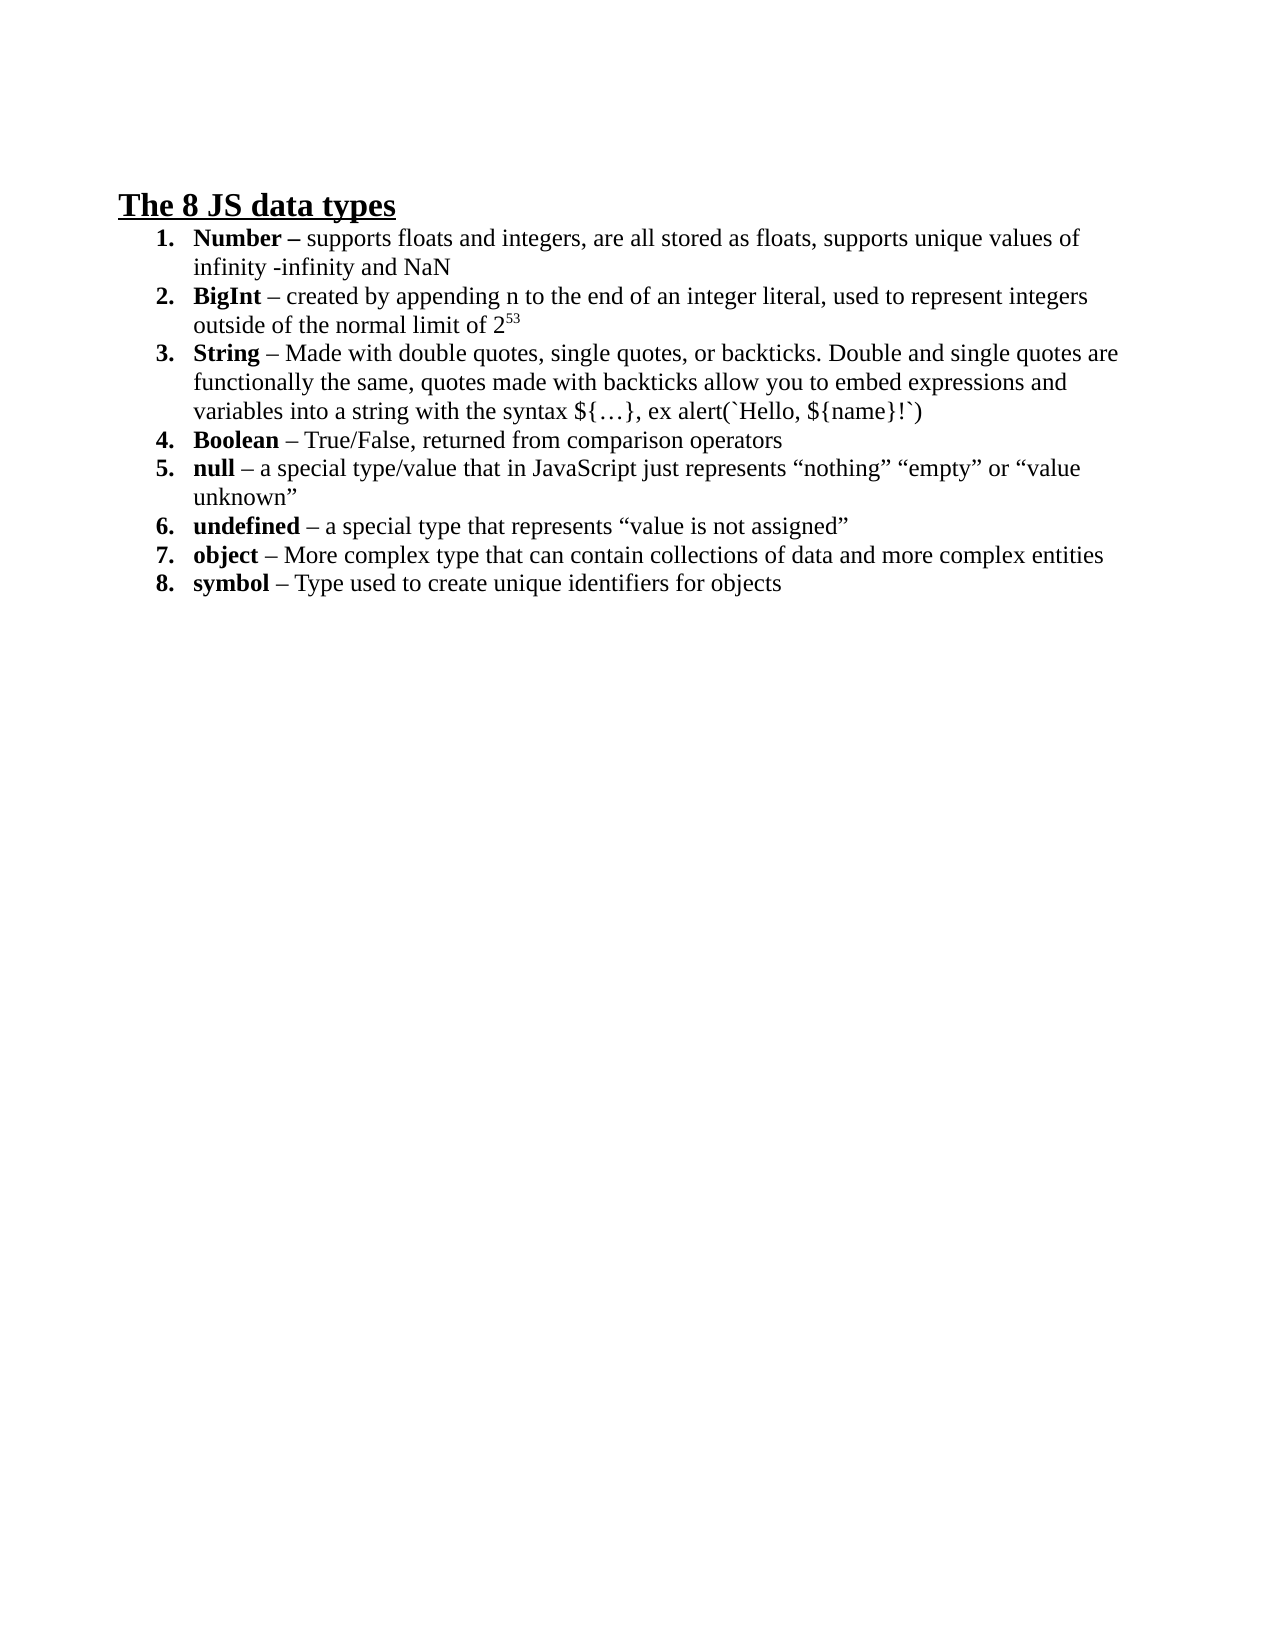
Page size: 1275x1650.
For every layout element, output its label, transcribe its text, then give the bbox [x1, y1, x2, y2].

list symbol – Type used to create unique identifiers for objects [156, 568, 1157, 597]
list Number – supports floats and integers, are all stored as floats, supports unique values of infinity -infinity and NaN [156, 223, 1157, 281]
list BigInt – created by appending n to the end of an integer literal, used to represent integers outside of the normal limit of 253 [156, 281, 1157, 338]
list undefined – a special type that represents “value is not assigned” [156, 511, 1157, 540]
list String – Made with double quotes, single quotes, or backticks. Double and single quotes are functionally the same, quotes made with backticks allow you to embed expressions and variables into a string with the syntax ${…}, ex alert(`Hello, ${name}!`) [156, 338, 1157, 425]
text The 8 JS data types [118, 185, 1157, 223]
list Boolean – True/False, returned from comparison operators [156, 425, 1157, 453]
list null – a special type/value that in JavaScript just represents “nothing” “empty” or “value unknown” [156, 453, 1157, 511]
list object – More complex type that can contain collections of data and more complex entities [156, 540, 1157, 568]
